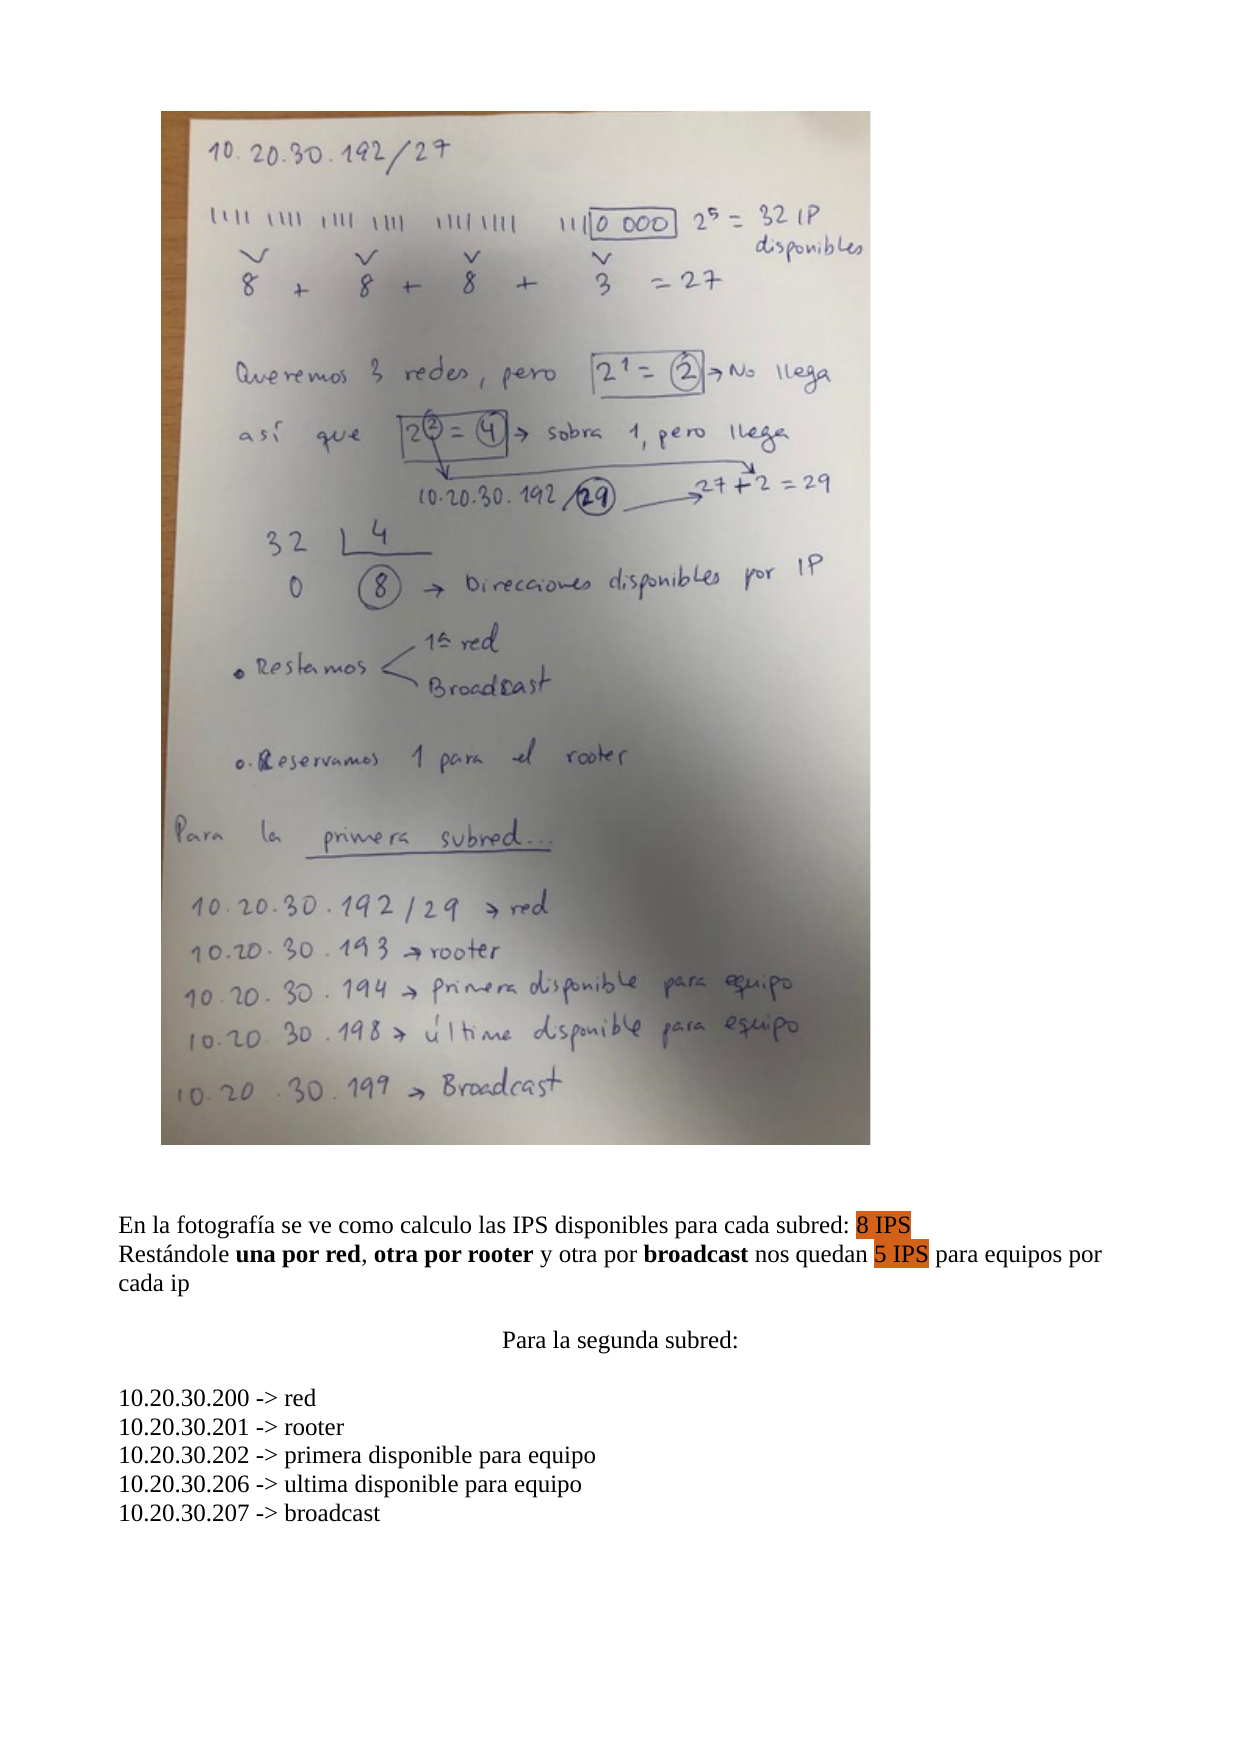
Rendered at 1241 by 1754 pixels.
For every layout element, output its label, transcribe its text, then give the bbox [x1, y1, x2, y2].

text 10.20.30.200 -> red [118, 1383, 1122, 1412]
text 10.20.30.202 -> primera disponible para equipo [118, 1441, 1122, 1469]
text 10.20.30.207 -> broadcast [118, 1498, 1122, 1527]
text Para la segunda subred: [118, 1326, 1122, 1354]
text Restándole una por red, otra por rooter y otra por broadcast nos quedan 5 IPS para equipos por cada ip [118, 1239, 1122, 1297]
text 10.20.30.206 -> ultima disponible para equipo [118, 1469, 1122, 1498]
text 10.20.30.201 -> rooter [118, 1412, 1122, 1441]
text En la fotografía se ve como calculo las IPS disponibles para cada subred: 8 IPS [118, 1211, 1122, 1239]
picture [161, 111, 871, 1145]
